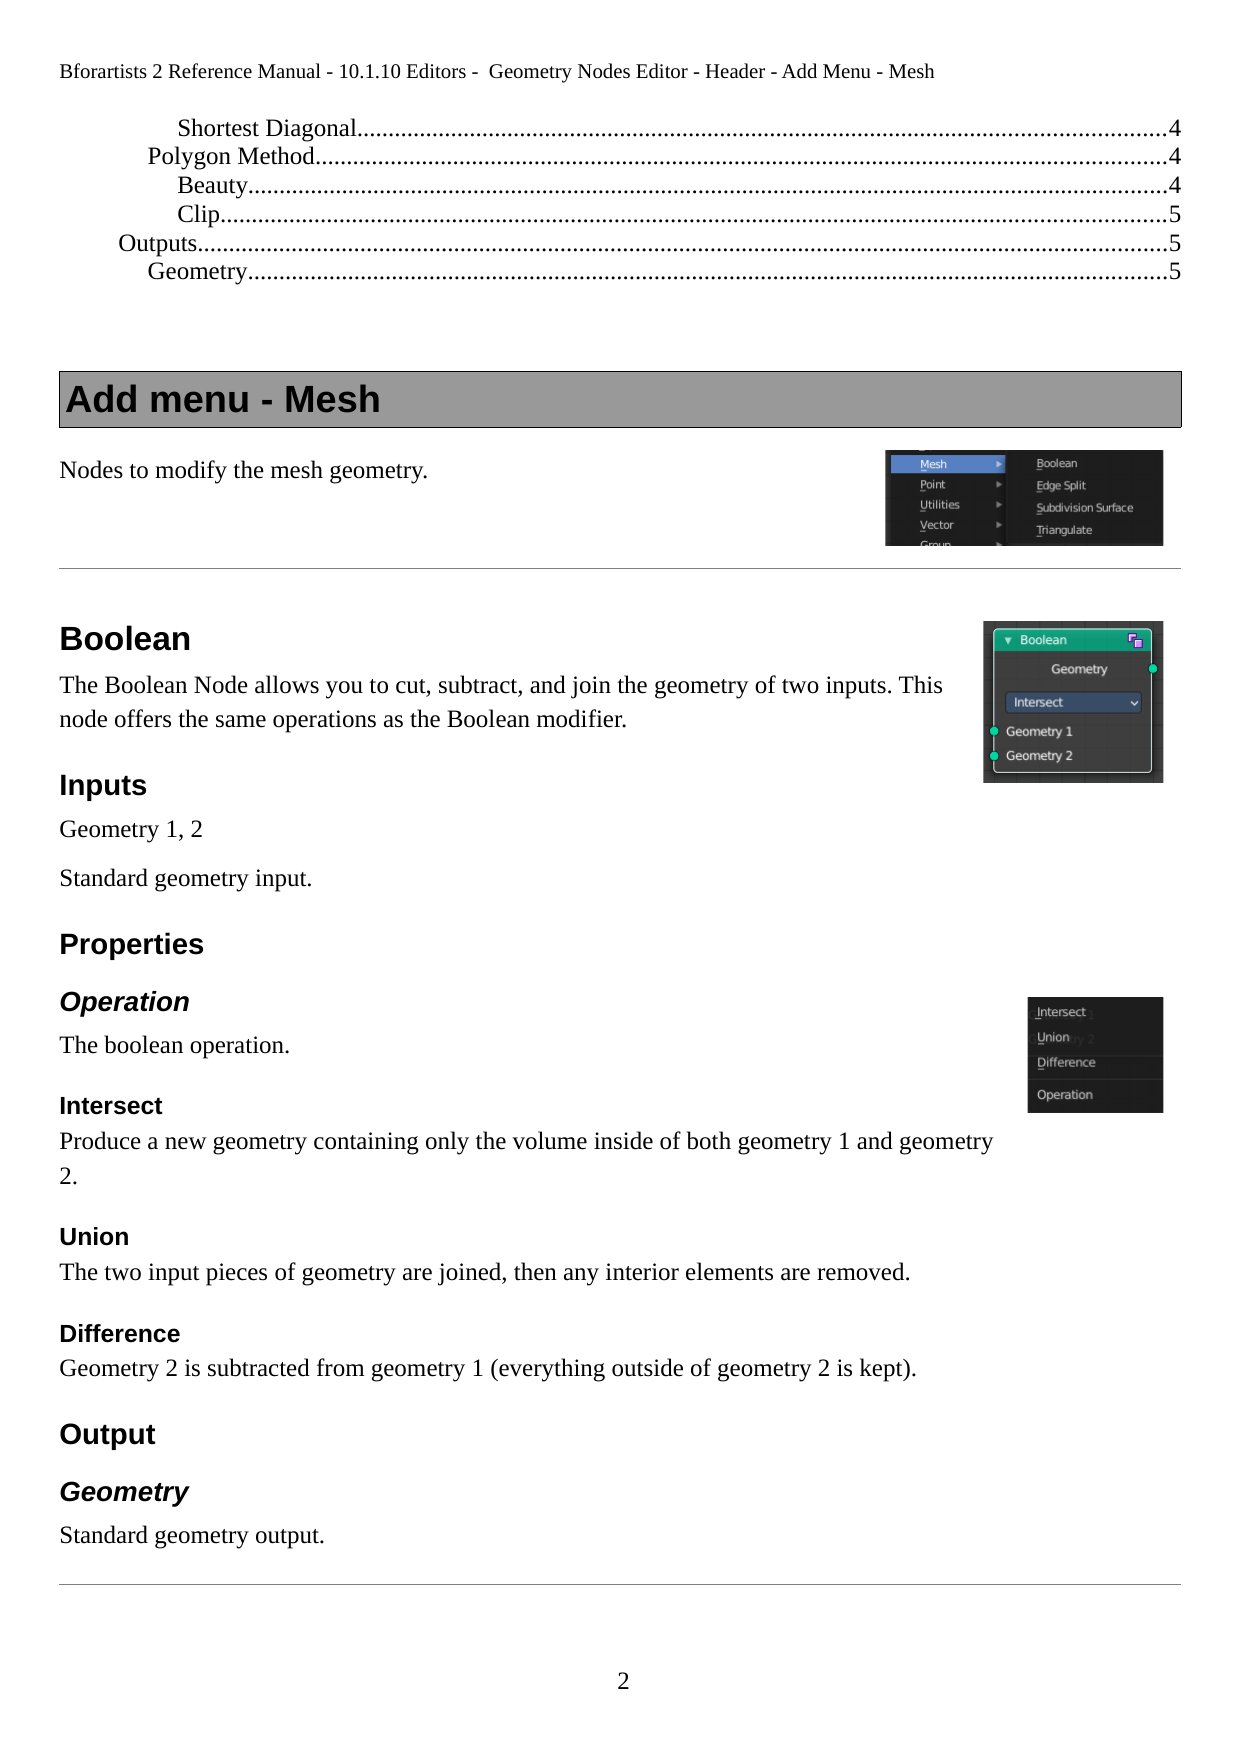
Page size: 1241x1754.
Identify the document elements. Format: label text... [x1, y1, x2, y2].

subtitle Union [59, 1222, 1181, 1251]
subtitle Output [59, 1417, 1181, 1451]
text Geometry 2 is subtracted from geometry 1 (everything outside of geometry 2 is kept). [59, 1353, 1181, 1382]
subtitle Operation [59, 986, 1181, 1017]
subtitle Geometry [59, 1476, 1181, 1508]
text Geometry 5 [147, 256, 1181, 285]
picture [885, 450, 1164, 546]
text The Boolean Node allows you to cut, subtract, and join the geometry of two inputs. This node offers the same operations as the Boolean modifier. [59, 670, 983, 733]
text [1164, 1030, 1181, 1059]
subtitle Boolean [59, 618, 1181, 657]
text Polygon Method 4 [147, 141, 1181, 170]
text Produce a new geometry containing only the volume inside of both geometry 1 and geometry 2. [59, 1126, 1181, 1189]
text Outputs 5 [118, 228, 1181, 256]
text Beauty 4 [177, 170, 1181, 199]
text Clip 5 [177, 199, 1181, 228]
text The boolean operation. [59, 1030, 1027, 1059]
text Standard geometry output. [59, 1520, 1181, 1549]
picture [1027, 997, 1164, 1113]
text Geometry 1, 2 [59, 814, 1181, 843]
text Shortest Diagonal 4 [177, 113, 1181, 141]
subtitle Properties [59, 927, 1181, 961]
text Standard geometry input. [59, 863, 1181, 892]
subtitle Intersect [59, 1091, 1181, 1120]
picture [983, 621, 1164, 783]
table_header Add menu - Mesh [60, 372, 1181, 427]
subtitle Difference [59, 1319, 1181, 1347]
text Nodes to modify the mesh geometry. [59, 455, 885, 484]
subtitle Inputs [59, 768, 1181, 802]
text The two input pieces of geometry are joined, then any interior elements are removed. [59, 1257, 1181, 1286]
